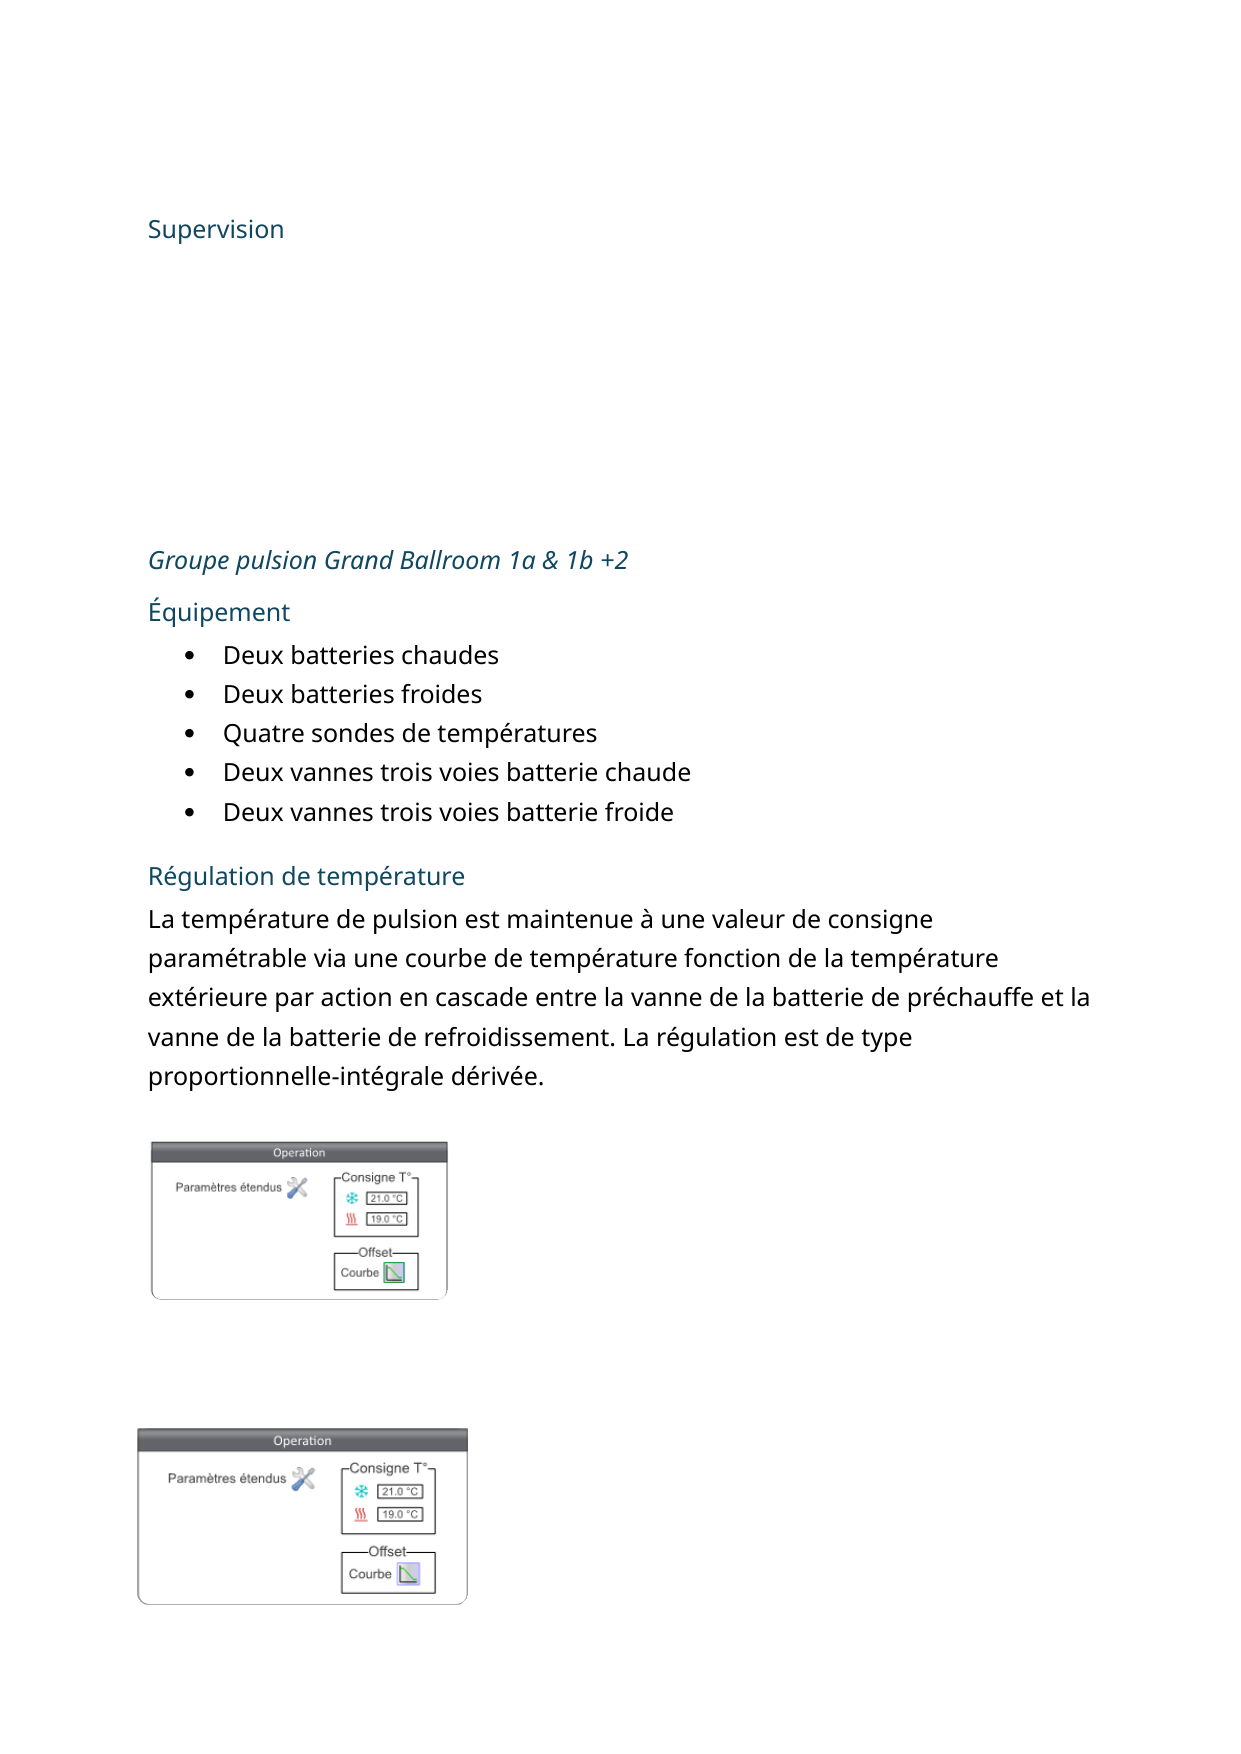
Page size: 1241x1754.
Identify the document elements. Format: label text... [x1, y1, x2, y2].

subtitle Groupe pulsion Grand Ballroom 1a & 1b +2 [148, 543, 1093, 577]
subtitle Équipement [148, 594, 1093, 628]
list Deux vannes trois voies batterie chaude [185, 755, 1093, 789]
list Quatre sondes de températures [185, 716, 1093, 750]
list Deux vannes trois voies batterie froide [185, 794, 1093, 828]
subtitle Régulation de température [148, 858, 1093, 892]
list Deux batteries chaudes [185, 638, 1093, 672]
list Deux batteries froides [185, 677, 1093, 711]
text La température de pulsion est maintenue à une valeur de consigne paramétrable via une courbe de température fonction de la température extérieure par action en cascade entre la vanne de la batterie de préchauffe et la vanne de la batterie de refroidissement. La régulation est de type proportionnelle-intégrale dérivée. [148, 902, 1093, 1092]
subtitle Supervision [148, 212, 1093, 246]
